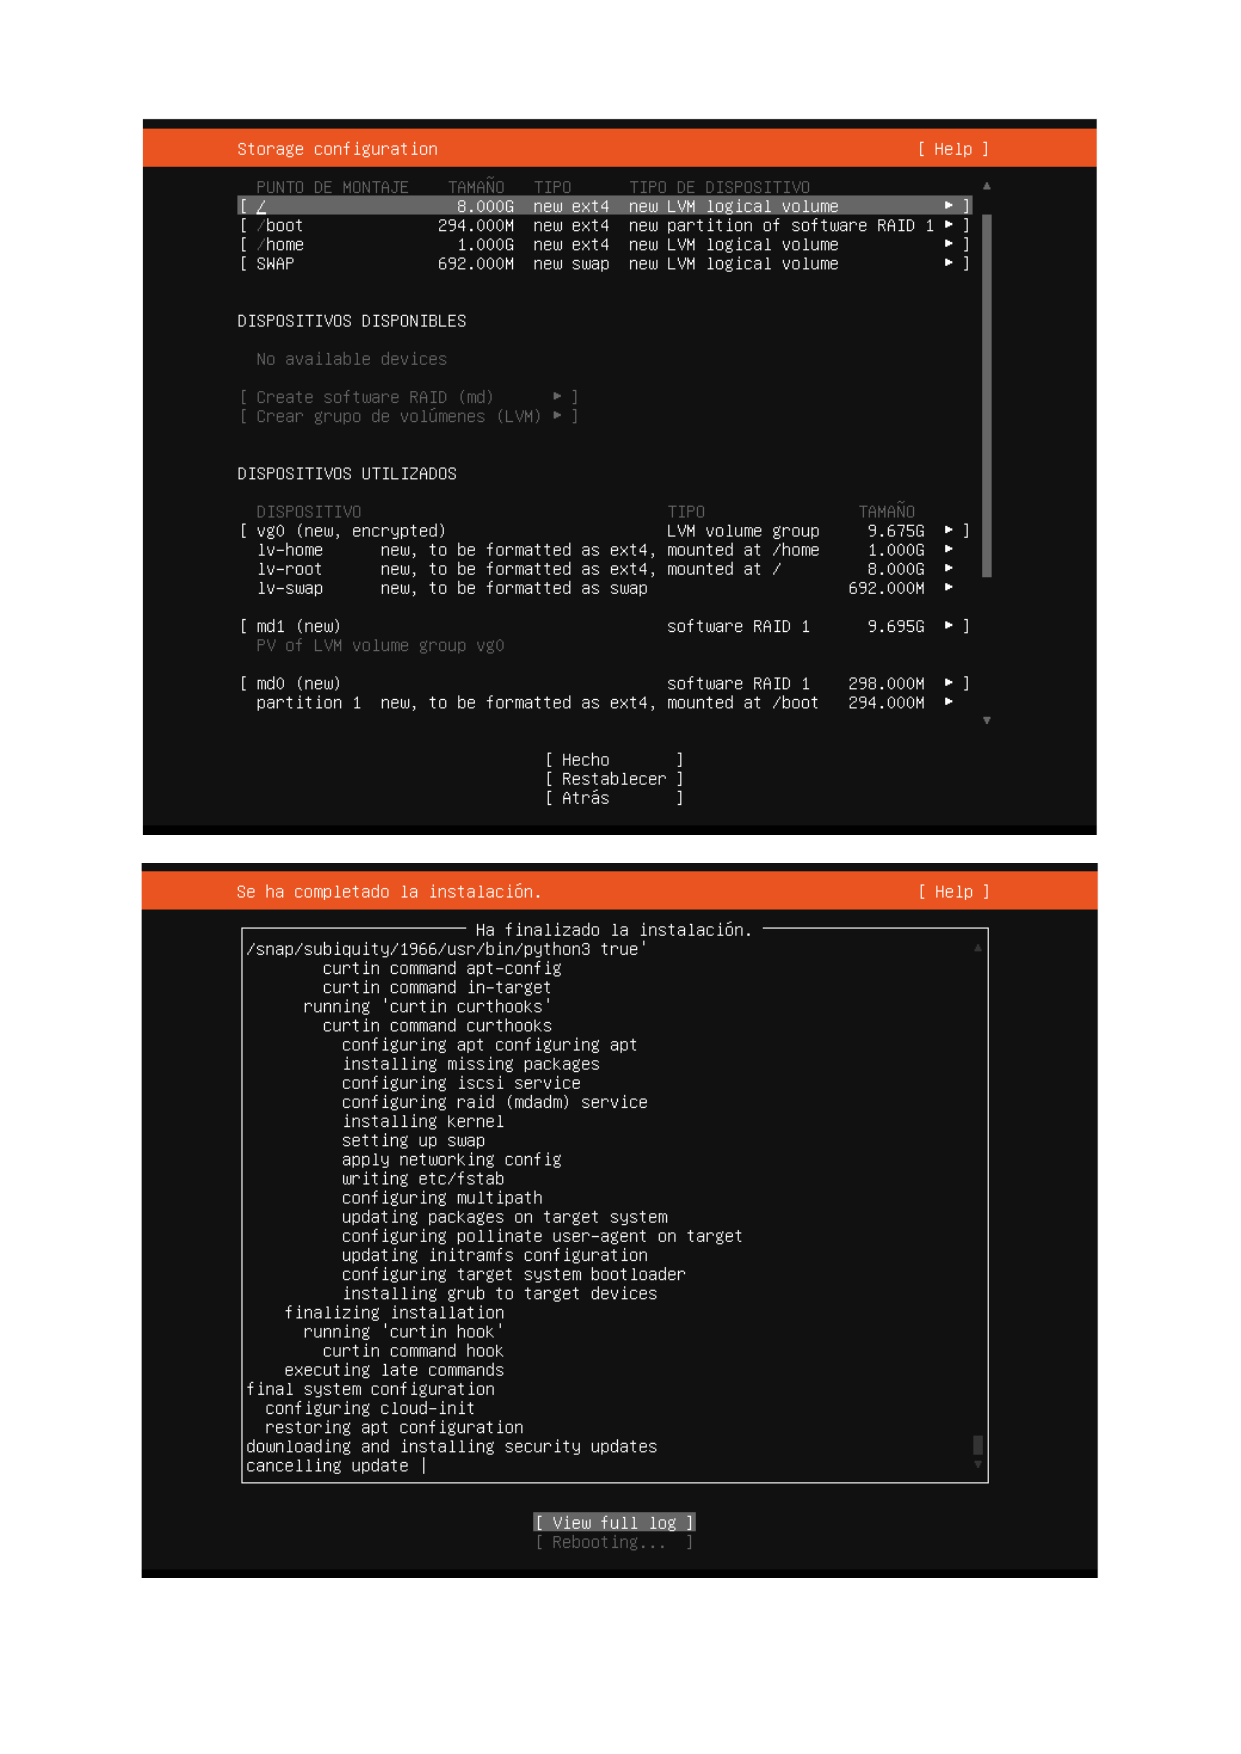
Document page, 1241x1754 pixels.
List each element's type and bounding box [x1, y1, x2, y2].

picture [141, 863, 1099, 1578]
picture [142, 118, 1098, 835]
